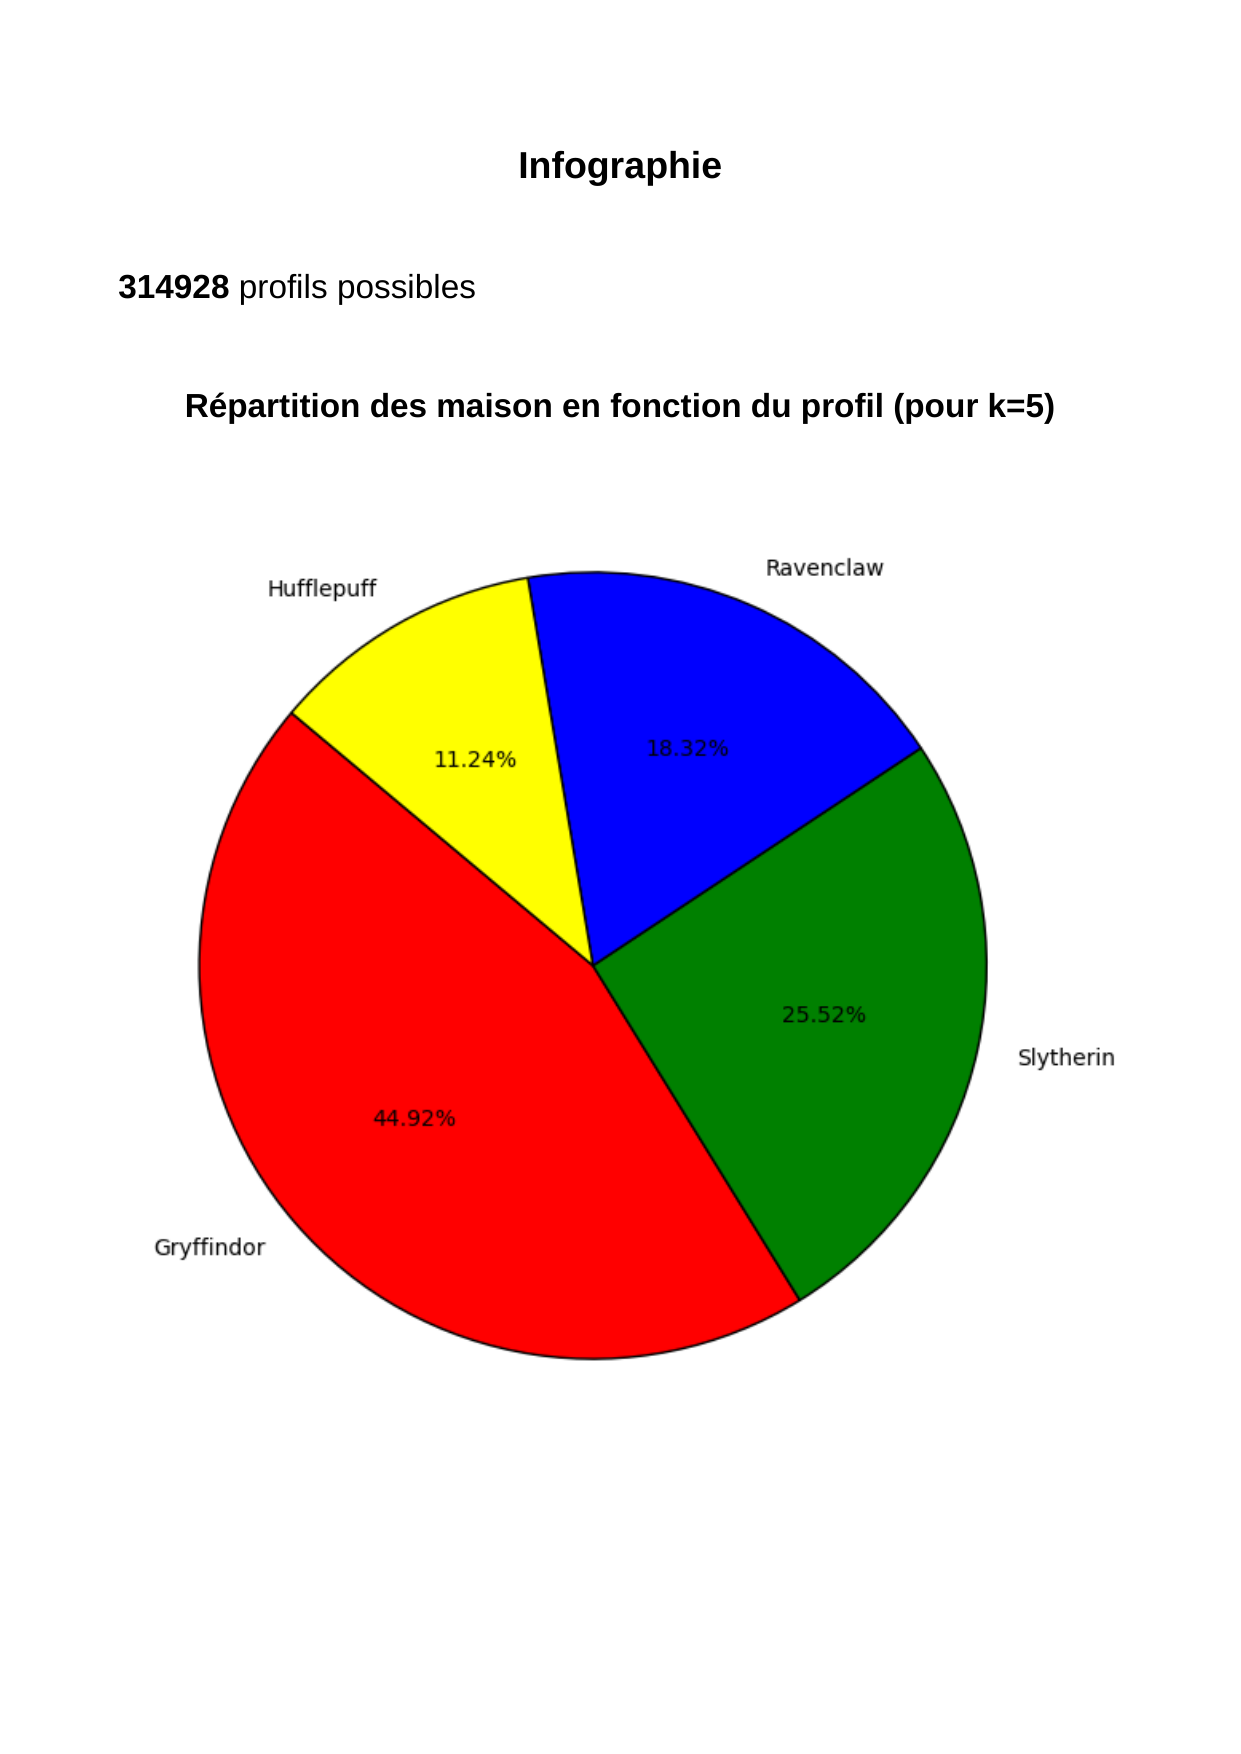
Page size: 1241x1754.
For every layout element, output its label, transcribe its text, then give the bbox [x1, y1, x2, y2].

subtitle Infographie [118, 143, 1122, 186]
subtitle Répartition des maison en fonction du profil (pour k=5) [118, 387, 1122, 425]
subtitle 314928 profils possibles [118, 267, 1122, 306]
picture [70, 485, 1170, 1391]
